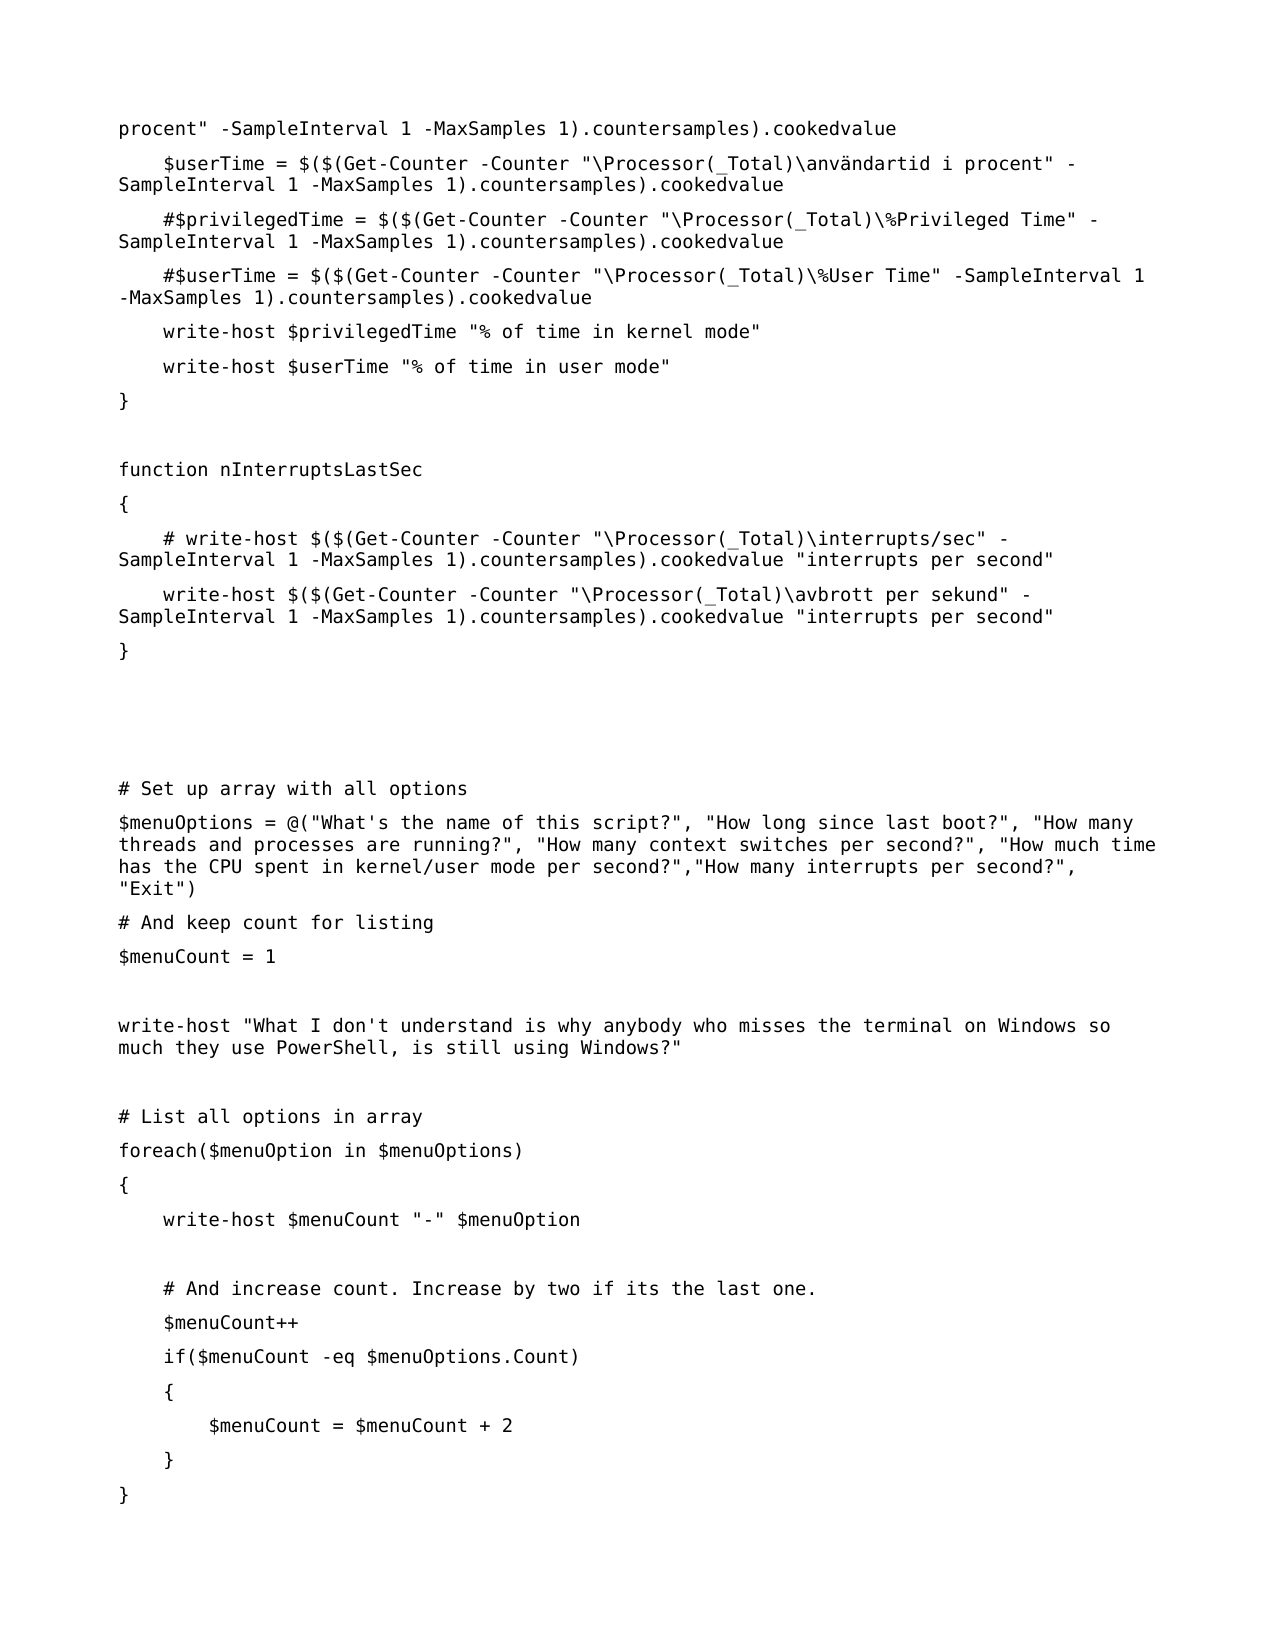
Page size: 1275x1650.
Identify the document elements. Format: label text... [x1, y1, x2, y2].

text # List all options in array [118, 1106, 1157, 1127]
text $menuCount = 1 [118, 946, 1157, 968]
text } [118, 1484, 1157, 1506]
text write-host $privilegedTime "% of time in kernel mode" [118, 321, 1157, 343]
text if($menuCount -eq $menuOptions.Count) [118, 1346, 1157, 1368]
text } [118, 640, 1157, 662]
text $menuCount++ [118, 1312, 1157, 1334]
text function nInterruptsLastSec [118, 459, 1157, 481]
text procent" -SampleInterval 1 -MaxSamples 1).countersamples).cookedvalue [118, 118, 1157, 140]
text } [118, 1449, 1157, 1471]
text write-host "What I don't understand is why anybody who misses the terminal on Windows so much they use PowerShell, is still using Windows?" [118, 1015, 1157, 1059]
text #$userTime = $($(Get-Counter -Counter "\Processor(_Total)\%User Time" -SampleInterval 1 -MaxSamples 1).countersamples).cookedvalue [118, 265, 1157, 309]
text # And increase count. Increase by two if its the last one. [118, 1277, 1157, 1299]
text } [118, 390, 1157, 412]
text $menuCount = $menuCount + 2 [118, 1415, 1157, 1437]
text $userTime = $($(Get-Counter -Counter "\Processor(_Total)\användartid i procent" -SampleInterval 1 -MaxSamples 1).countersamples).cookedvalue [118, 152, 1157, 196]
text # Set up array with all options [118, 777, 1157, 799]
text write-host $menuCount "-" $menuOption [118, 1209, 1157, 1231]
text # And keep count for listing [118, 912, 1157, 934]
text # write-host $($(Get-Counter -Counter "\Processor(_Total)\interrupts/sec" -SampleInterval 1 -MaxSamples 1).countersamples).cookedvalue "interrupts per second" [118, 527, 1157, 571]
text $menuOptions = @("What's the name of this script?", "How long since last boot?", "How many threads and processes are running?", "How many context switches per second?", "How much time has the CPU spent in kernel/user mode per second?","How many interrupts per second?", "Exit") [118, 812, 1157, 899]
text { [118, 493, 1157, 515]
text { [118, 1381, 1157, 1402]
text { [118, 1174, 1157, 1196]
text foreach($menuOption in $menuOptions) [118, 1140, 1157, 1162]
text write-host $userTime "% of time in user mode" [118, 356, 1157, 377]
text write-host $($(Get-Counter -Counter "\Processor(_Total)\avbrott per sekund" -SampleInterval 1 -MaxSamples 1).countersamples).cookedvalue "interrupts per second" [118, 584, 1157, 627]
text #$privilegedTime = $($(Get-Counter -Counter "\Processor(_Total)\%Privileged Time" -SampleInterval 1 -MaxSamples 1).countersamples).cookedvalue [118, 209, 1157, 252]
